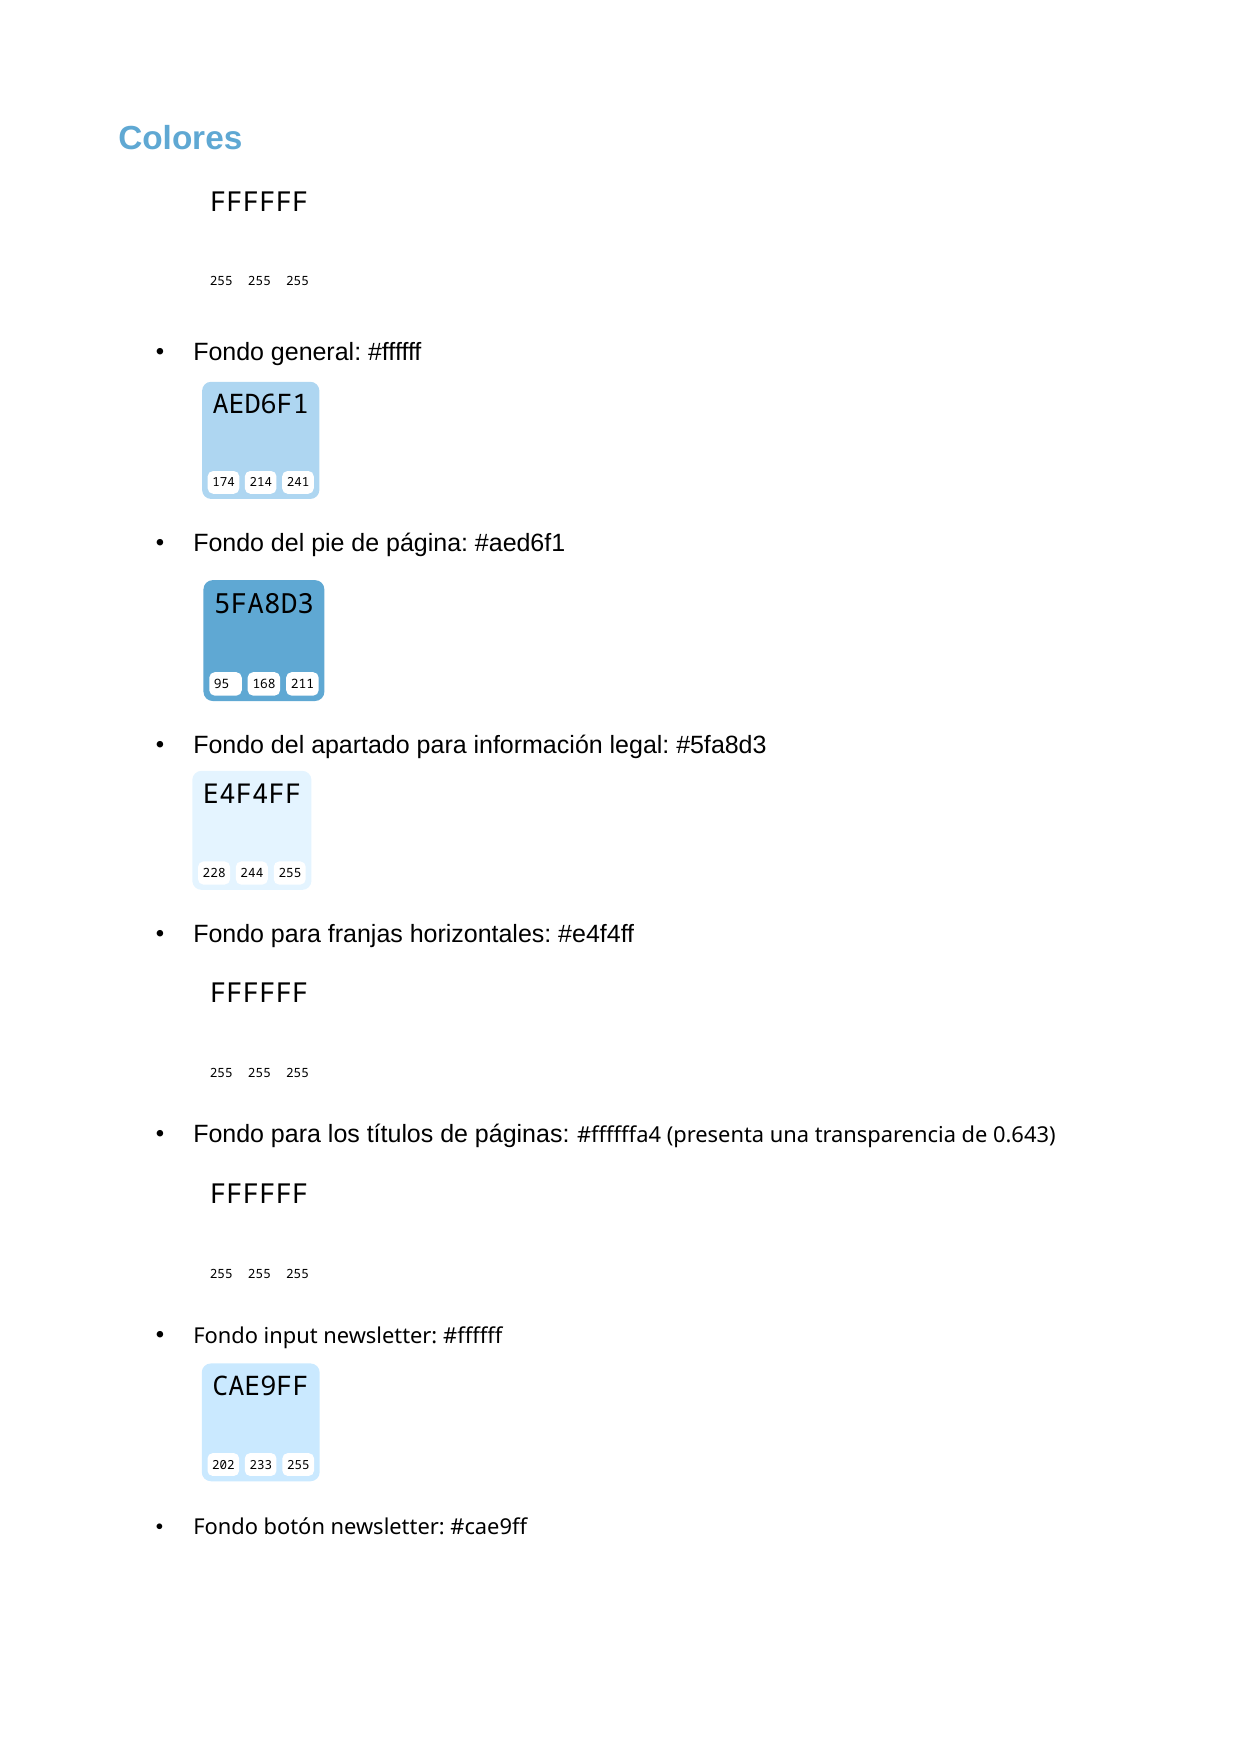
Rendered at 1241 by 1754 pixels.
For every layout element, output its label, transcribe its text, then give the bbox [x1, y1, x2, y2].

list Fondo del pie de página: #aed6f1 [156, 528, 1122, 557]
list Fondo general: #ffffff [156, 337, 1122, 366]
list Fondo botón newsletter: #cae9ff [156, 1511, 1122, 1541]
list Fondo input newsletter: #ffffff [156, 1320, 1122, 1350]
list Fondo para los títulos de páginas: #ffffffa4 (presenta una transparencia de 0.643) [156, 1119, 1122, 1149]
list Fondo del apartado para información legal: #5fa8d3 [156, 731, 1122, 759]
list Fondo para franjas horizontales: #e4f4ff [156, 919, 1122, 948]
text Colores [118, 118, 1122, 157]
